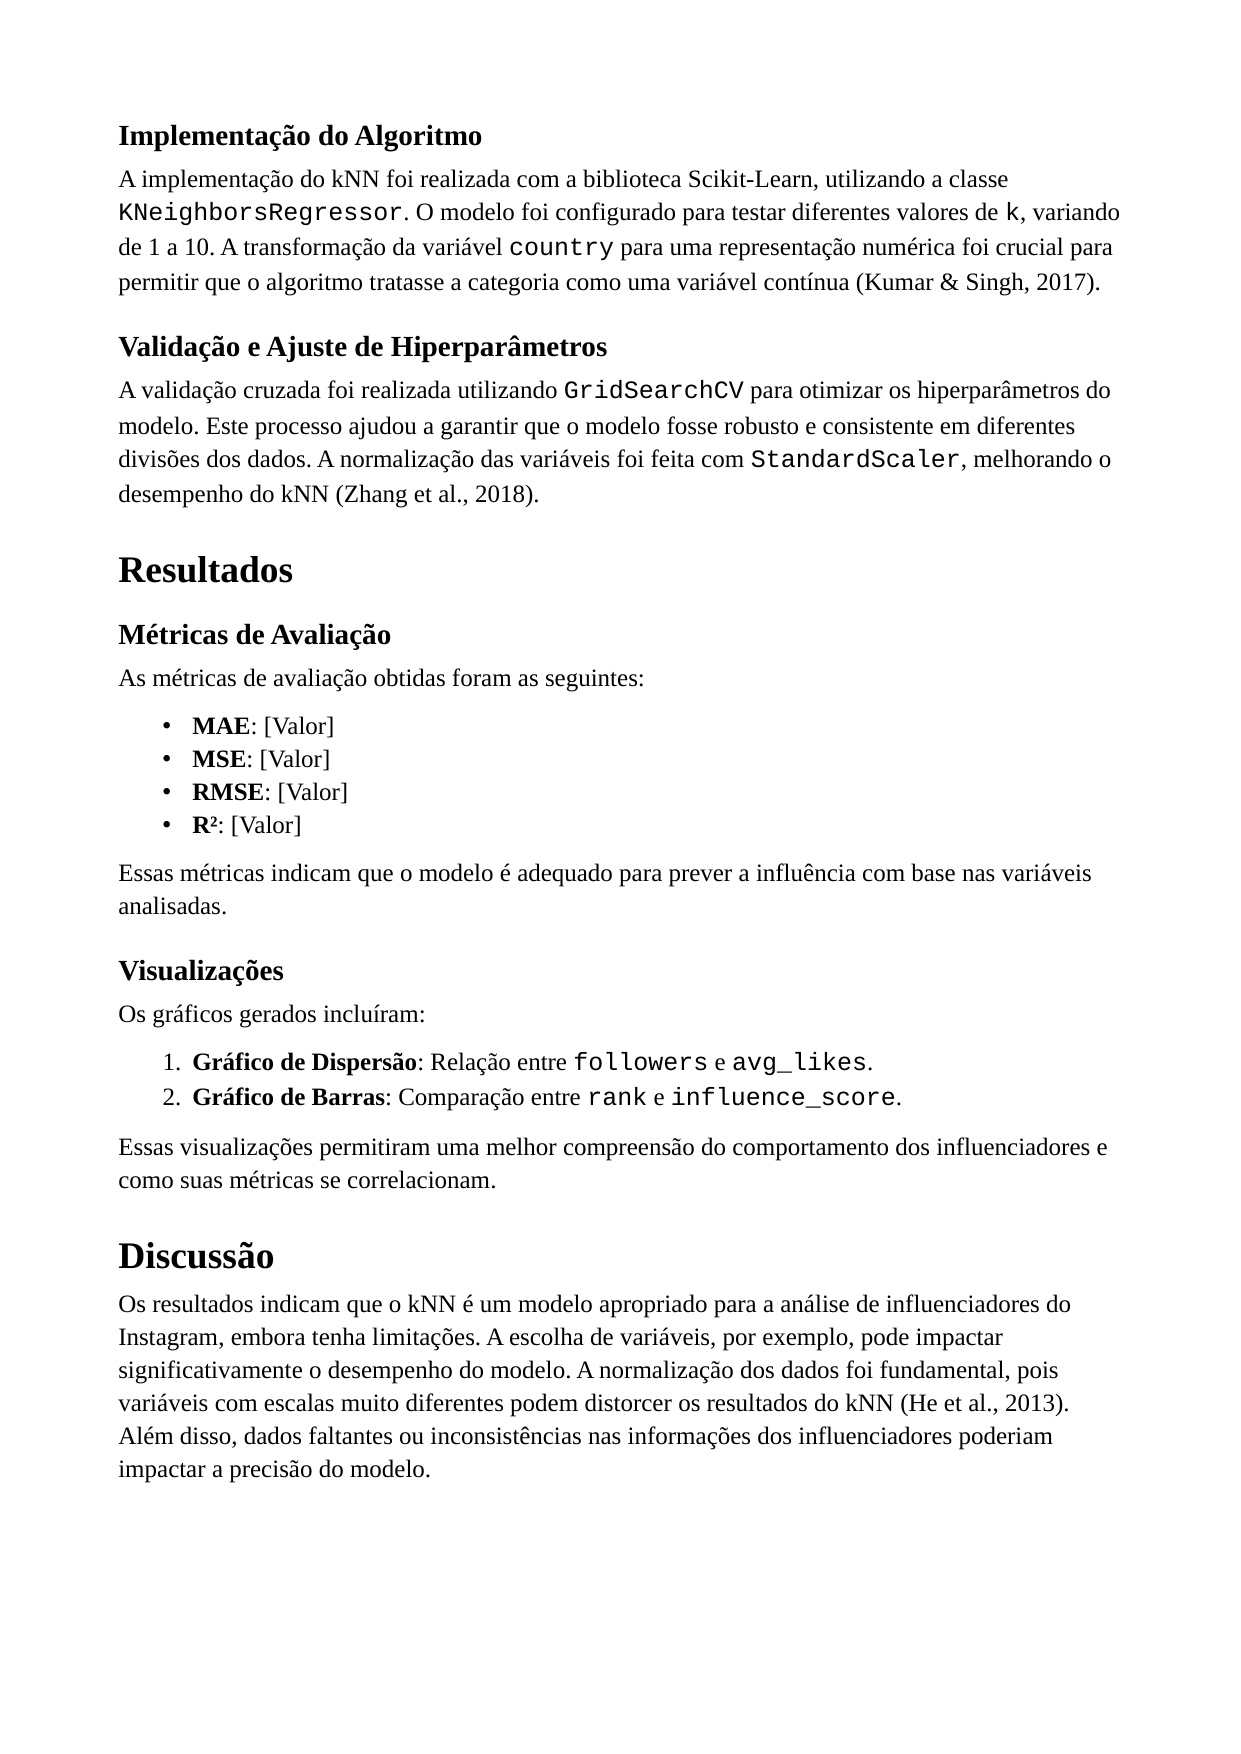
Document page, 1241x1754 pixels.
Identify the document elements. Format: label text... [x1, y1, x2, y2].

list Gráfico de Dispersão: Relação entre followers e avg_likes. [162, 1047, 1122, 1077]
list MAE: [Valor] [162, 711, 1122, 740]
list Gráfico de Barras: Comparação entre rank e influence_score. [162, 1082, 1122, 1113]
subtitle Métricas de Avaliação [118, 617, 1122, 651]
subtitle Resultados [118, 547, 1122, 590]
text A validação cruzada foi realizada utilizando GridSearchCV para otimizar os hiperparâmetros do modelo. Este processo ajudou a garantir que o modelo fosse robusto e consistente em diferentes divisões dos dados. A normalização das variáveis foi feita com StandardScaler, melhorando o desempenho do kNN (Zhang et al., 2018). [118, 376, 1122, 508]
text Essas métricas indicam que o modelo é adequado para prever a influência com base nas variáveis analisadas. [118, 858, 1122, 919]
text Essas visualizações permitiram uma melhor compreensão do comportamento dos influenciadores e como suas métricas se correlacionam. [118, 1132, 1122, 1194]
text A implementação do kNN foi realizada com a biblioteca Scikit-Learn, utilizando a classe KNeighborsRegressor. O modelo foi configurado para testar diferentes valores de k, variando de 1 a 10. A transformação da variável country para uma representação numérica foi crucial para permitir que o algoritmo tratasse a categoria como uma variável contínua (Kumar & Singh, 2017). [118, 164, 1122, 296]
text Os resultados indicam que o kNN é um modelo apropriado para a análise de influenciadores do Instagram, embora tenha limitações. A escolha de variáveis, por exemplo, pode impactar significativamente o desempenho do modelo. A normalização dos dados foi fundamental, pois variáveis com escalas muito diferentes podem distorcer os resultados do kNN (He et al., 2013). Além disso, dados faltantes ou inconsistências nas informações dos influenciadores poderiam impactar a precisão do modelo. [118, 1289, 1122, 1483]
subtitle Discussão [118, 1233, 1122, 1277]
list R²: [Valor] [162, 810, 1122, 839]
list RMSE: [Valor] [162, 777, 1122, 806]
subtitle Implementação do Algoritmo [118, 118, 1122, 152]
subtitle Validação e Ajuste de Hiperparâmetros [118, 329, 1122, 363]
subtitle Visualizações [118, 953, 1122, 987]
text Os gráficos gerados incluíram: [118, 999, 1122, 1028]
text As métricas de avaliação obtidas foram as seguintes: [118, 663, 1122, 692]
list MSE: [Valor] [162, 744, 1122, 773]
